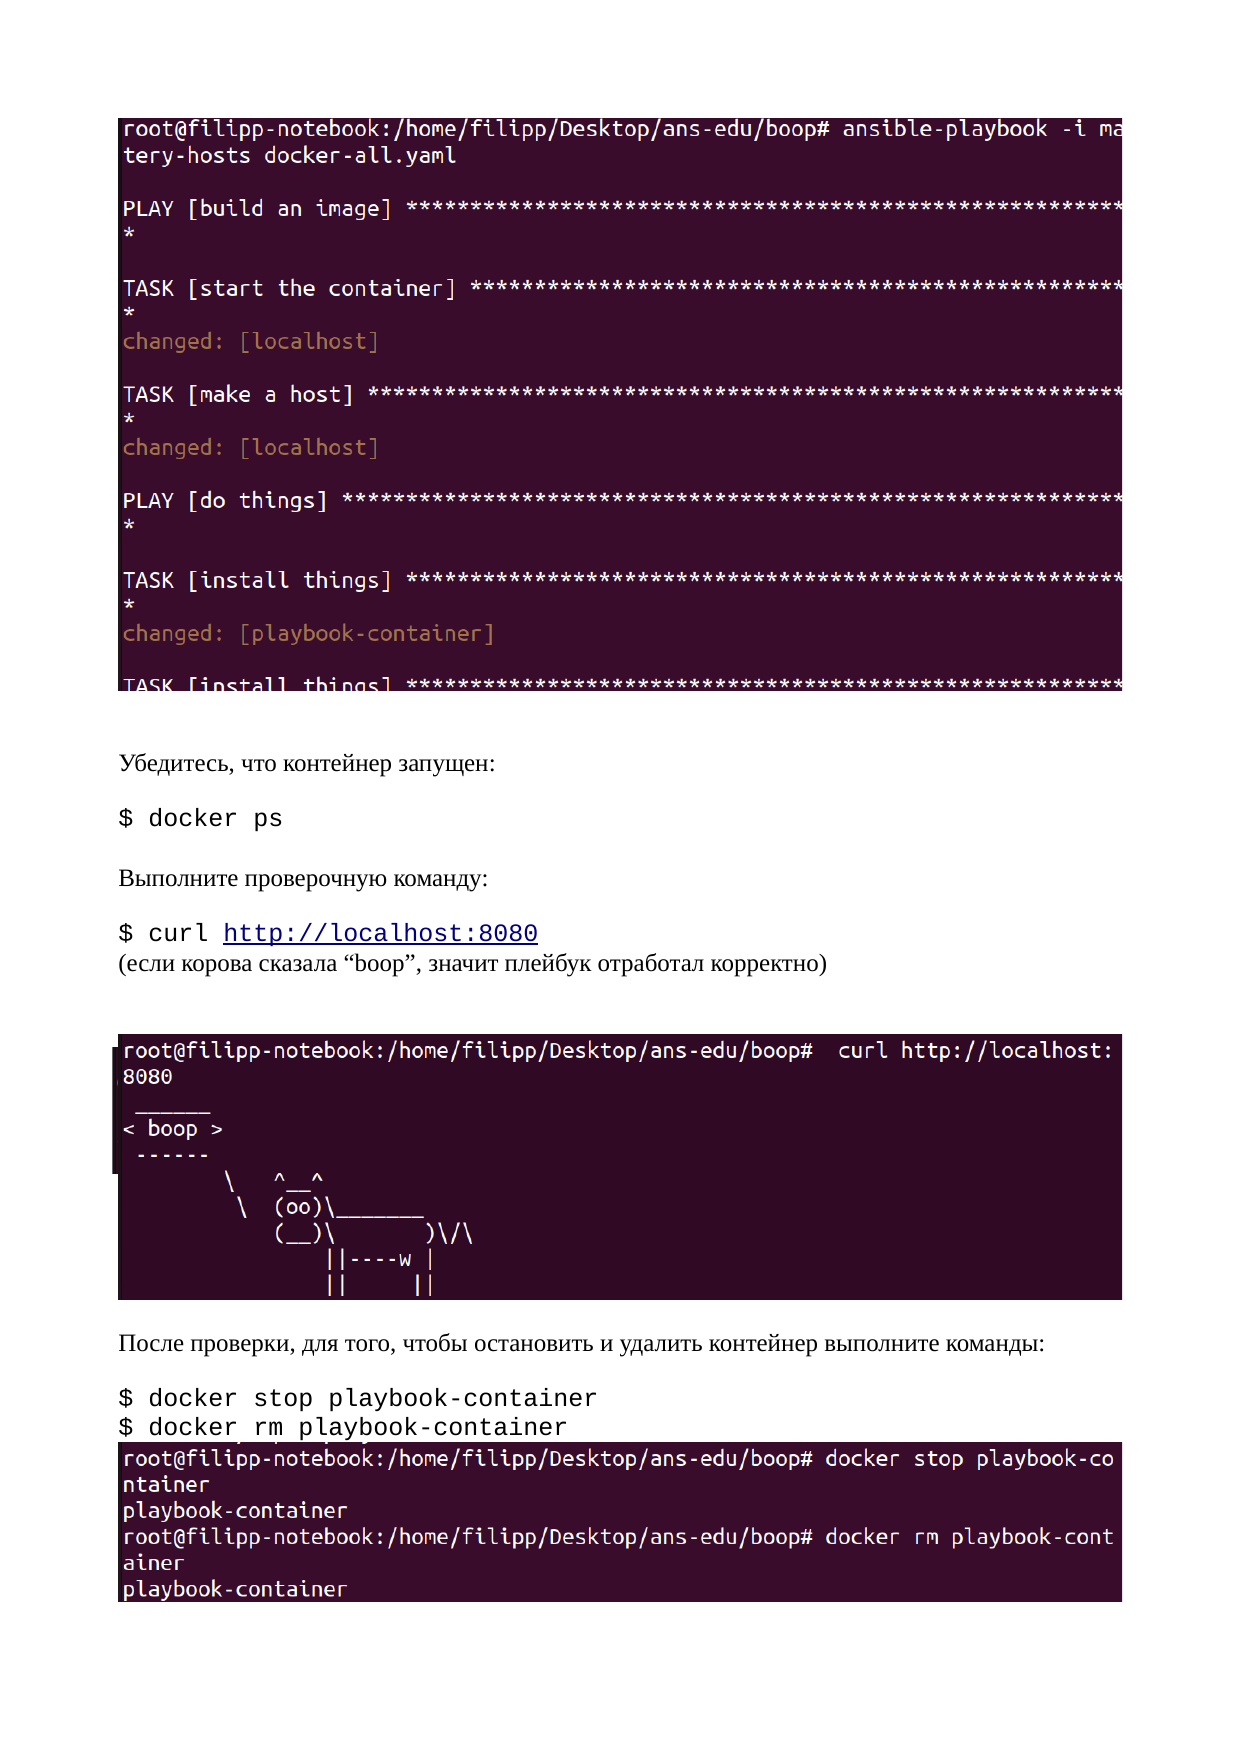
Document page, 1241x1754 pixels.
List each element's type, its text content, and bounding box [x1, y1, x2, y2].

text $ docker ps [118, 806, 1122, 834]
text $ curl http://localhost:8080 [118, 920, 1122, 948]
picture [112, 1034, 1123, 1300]
picture [118, 1442, 1123, 1602]
text После проверки, для того, чтобы остановить и удалить контейнер выполните команды: [118, 1328, 1122, 1357]
text $ docker rm playbook-container [118, 1414, 1122, 1442]
picture [118, 118, 1123, 691]
text (если корова сказала “boop”, значит плейбук отработал корректно) [118, 948, 1122, 977]
text $ docker stop playbook-container [118, 1386, 1122, 1414]
text Убедитесь, что контейнер запущен: [118, 748, 1122, 777]
text Выполните проверочную команду: [118, 863, 1122, 891]
